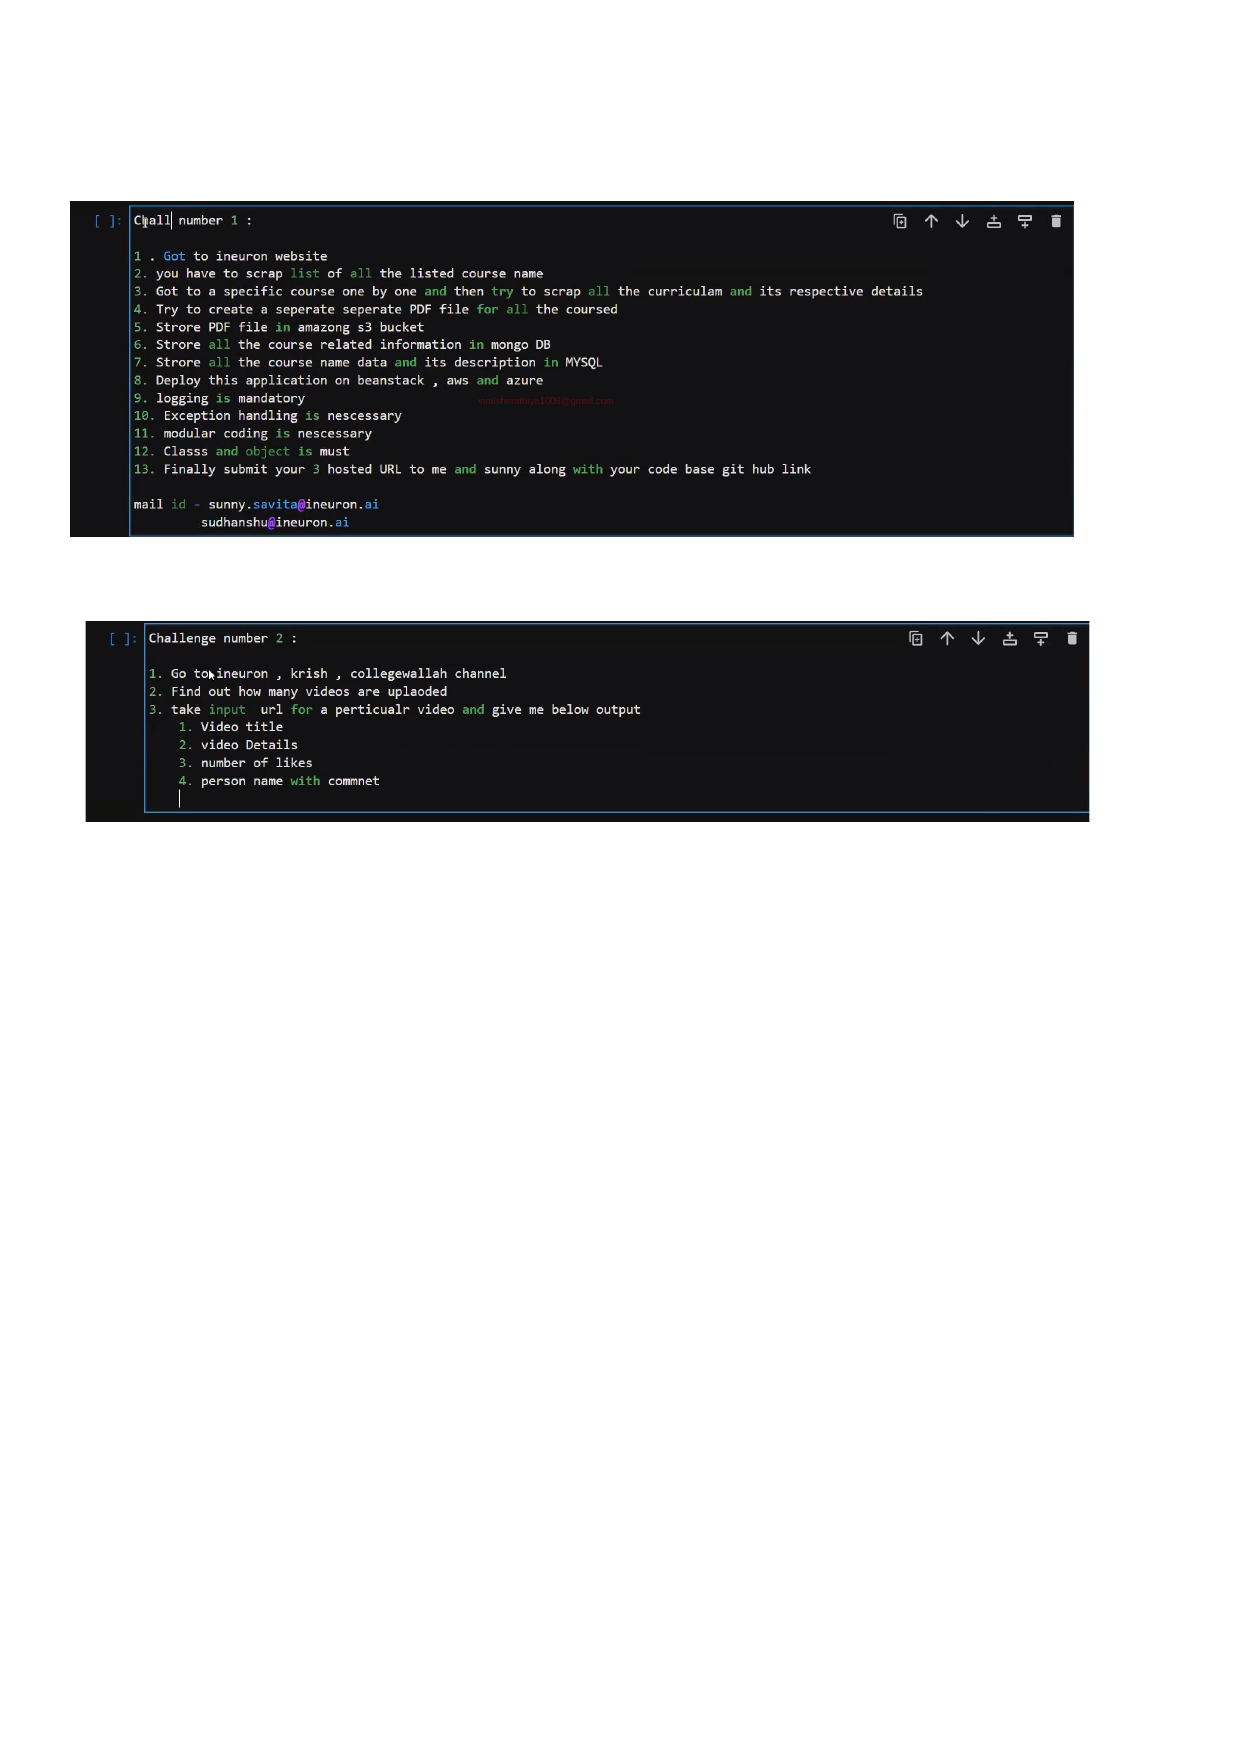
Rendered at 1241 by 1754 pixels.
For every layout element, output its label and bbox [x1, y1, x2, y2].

picture [85, 621, 1090, 822]
picture [70, 201, 1074, 537]
